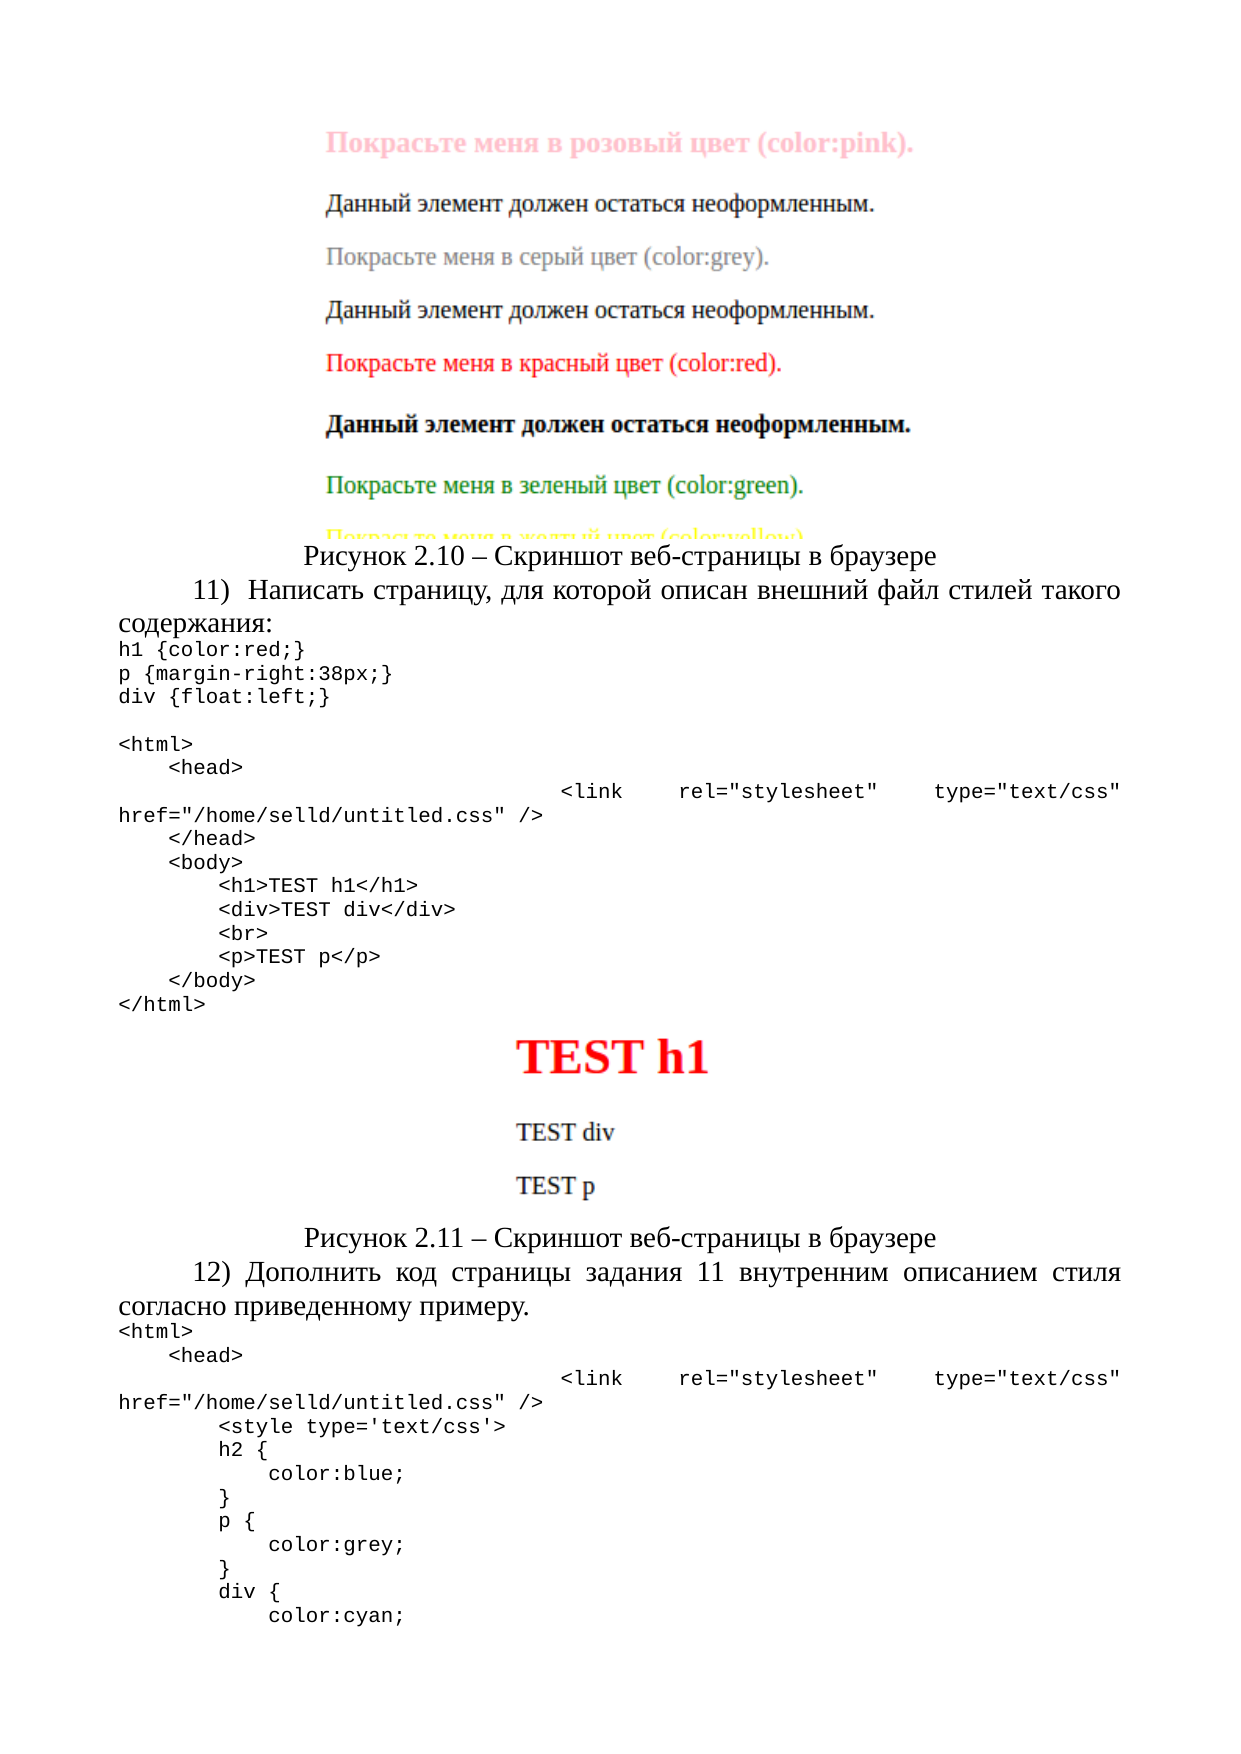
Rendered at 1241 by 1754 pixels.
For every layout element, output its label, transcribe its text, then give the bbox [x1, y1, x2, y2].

text <html> [118, 1321, 1122, 1345]
text <head> [118, 757, 1122, 781]
picture [507, 1017, 733, 1221]
text color:cyan; [118, 1605, 1122, 1628]
text color:grey; [118, 1534, 1122, 1558]
text <link rel="stylesheet" type="text/css" href="/home/selld/untitled.css" /> [118, 1368, 1122, 1416]
text <p>TEST p</p> [118, 946, 1122, 970]
text Рисунок 2.10 – Скриншот веб-страницы в браузере [118, 118, 1122, 572]
text <h1>TEST h1</h1> [118, 876, 1122, 899]
text <body> [118, 852, 1122, 876]
text h2 { [118, 1439, 1122, 1463]
text 11) Написать страницу, для которой описан внешний файл стилей такого содержания: [118, 572, 1122, 639]
text </body> [118, 970, 1122, 994]
text } [118, 1487, 1122, 1510]
text 12) Дополнить код страницы задания 11 внутренним описанием стиля согласно приведенному примеру. [118, 1254, 1122, 1321]
text Рисунок 2.11 – Скриншот веб-страницы в браузере [118, 1017, 1122, 1254]
text color:blue; [118, 1463, 1122, 1487]
text div {float:left;} [118, 686, 1122, 710]
text h1 {color:red;} [118, 639, 1122, 663]
text <style type='text/css'> [118, 1416, 1122, 1439]
text </html> [118, 994, 1122, 1017]
text } [118, 1558, 1122, 1581]
text <head> [118, 1345, 1122, 1368]
text </head> [118, 828, 1122, 852]
text p {margin-right:38px;} [118, 663, 1122, 686]
text <div>TEST div</div> [118, 899, 1122, 923]
picture [323, 118, 917, 539]
text div { [118, 1581, 1122, 1605]
text <html> [118, 734, 1122, 757]
text <link rel="stylesheet" type="text/css" href="/home/selld/untitled.css" /> [118, 781, 1122, 828]
text <br> [118, 923, 1122, 946]
text p { [118, 1510, 1122, 1534]
